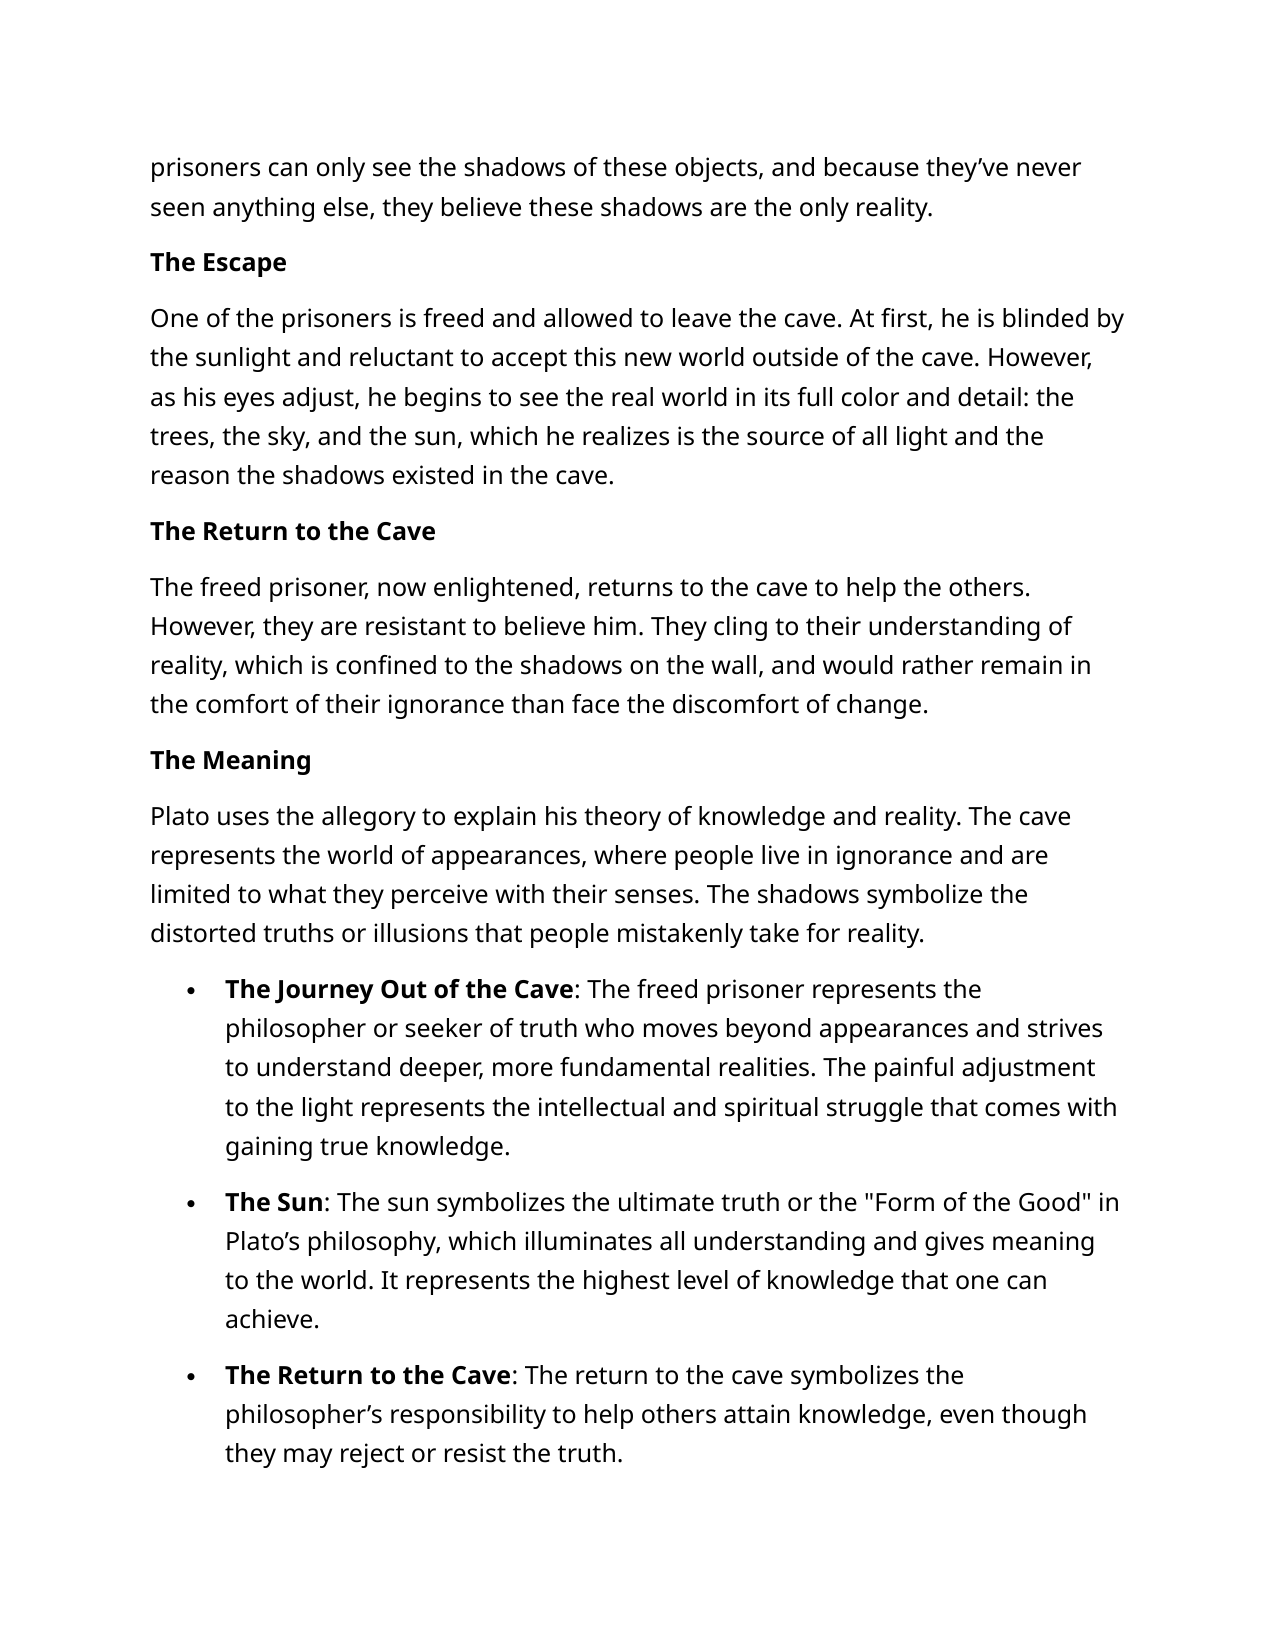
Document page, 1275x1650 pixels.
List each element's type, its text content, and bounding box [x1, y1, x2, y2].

text Plato uses the allegory to explain his theory of knowledge and reality. The cave represents the world of appearances, where people live in ignorance and are limited to what they perceive with their senses. The shadows symbolize the distorted truths or illusions that people mistakenly take for reality. [150, 798, 1125, 950]
text The Escape [150, 245, 1125, 279]
text The Return to the Cave [150, 513, 1125, 547]
text One of the prisoners is freed and allowed to leave the cave. At first, he is blinded by the sunlight and reluctant to accept this new world outside of the cave. However, as his eyes adjust, he begins to see the real world in its full color and detail: the trees, the sky, and the sun, which he realizes is the source of all light and the reason the shadows existed in the cave. [150, 301, 1125, 492]
text The freed prisoner, now enlightened, returns to the cave to help the others. However, they are resistant to believe him. They cling to their understanding of reality, which is confined to the shadows on the wall, and would rather remain in the comfort of their ignorance than face the discomfort of change. [150, 569, 1125, 721]
list The Return to the Cave: The return to the cave symbolizes the philosopher’s responsibility to help others attain knowledge, even though they may reject or resist the truth. [187, 1357, 1125, 1470]
list The Sun: The sun symbolizes the ultimate truth or the "Form of the Good" in Plato’s philosophy, which illuminates all understanding and gives meaning to the world. It represents the highest level of knowledge that one can achieve. [187, 1184, 1125, 1336]
text The Meaning [150, 742, 1125, 777]
list The Journey Out of the Cave: The freed prisoner represents the philosopher or seeker of truth who moves beyond appearances and strives to understand deeper, more fundamental realities. The painful adjustment to the light represents the intellectual and spiritual struggle that comes with gaining true knowledge. [187, 972, 1125, 1162]
text prisoners can only see the shadows of these objects, and because they’ve never seen anything else, they believe these shadows are the only reality. [150, 150, 1125, 223]
